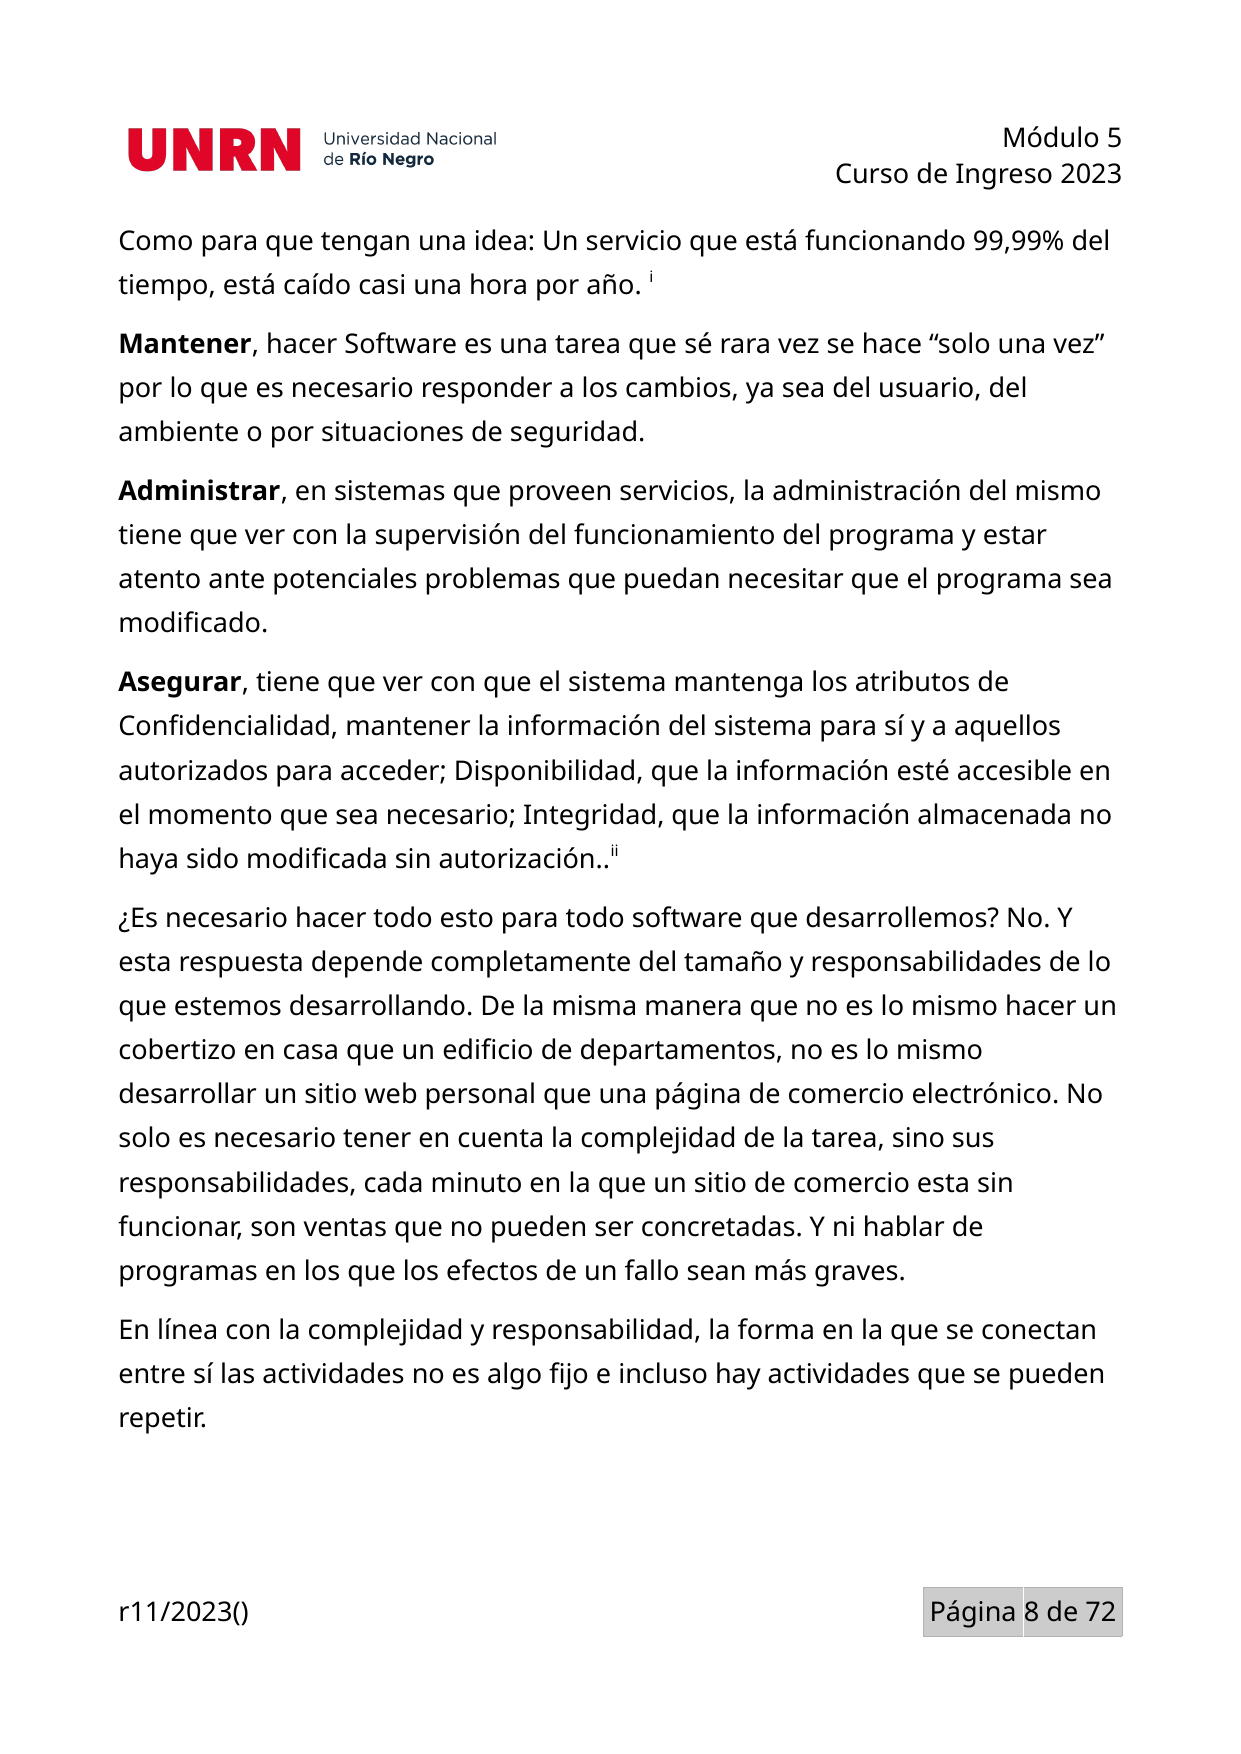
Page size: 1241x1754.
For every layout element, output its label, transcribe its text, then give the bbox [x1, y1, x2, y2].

text Mantener, hacer Software es una tarea que sé rara vez se hace “solo una vez” por lo que es necesario responder a los cambios, ya sea del usuario, del ambiente o por situaciones de seguridad. [118, 324, 1122, 449]
text Asegurar, tiene que ver con que el sistema mantenga los atributos de Confidencialidad, mantener la información del sistema para sí y a aquellos autorizados para acceder; Disponibilidad, que la información esté accesible en el momento que sea necesario; Integridad, que la información almacenada no haya sido modificada sin autorización.. [118, 663, 1122, 876]
picture [118, 118, 505, 180]
text Administrar, en sistemas que proveen servicios, la administración del mismo tiene que ver con la supervisión del funcionamiento del programa y estar atento ante potenciales problemas que puedan necesitar que el programa sea modificado. [118, 471, 1122, 641]
text En línea con la complejidad y responsabilidad, la forma en la que se conectan entre sí las actividades no es algo fijo e incluso hay actividades que se pueden repetir. [118, 1310, 1122, 1435]
text Como para que tengan una idea: Un servicio que está funcionando 99,99% del tiempo, está caído casi una hora por año. [118, 221, 1122, 302]
text ¿Es necesario hacer todo esto para todo software que desarrollemos? No. Y esta respuesta depende completamente del tamaño y responsabilidades de lo que estemos desarrollando. De la misma manera que no es lo mismo hacer un cobertizo en casa que un edificio de departamentos, no es lo mismo desarrollar un sitio web personal que una página de comercio electrónico. No solo es necesario tener en cuenta la complejidad de la tarea, sino sus responsabilidades, cada minuto en la que un sitio de comercio esta sin funcionar, son ventas que no pueden ser concretadas. Y ni hablar de programas en los que los efectos de un fallo sean más graves. [118, 898, 1122, 1288]
